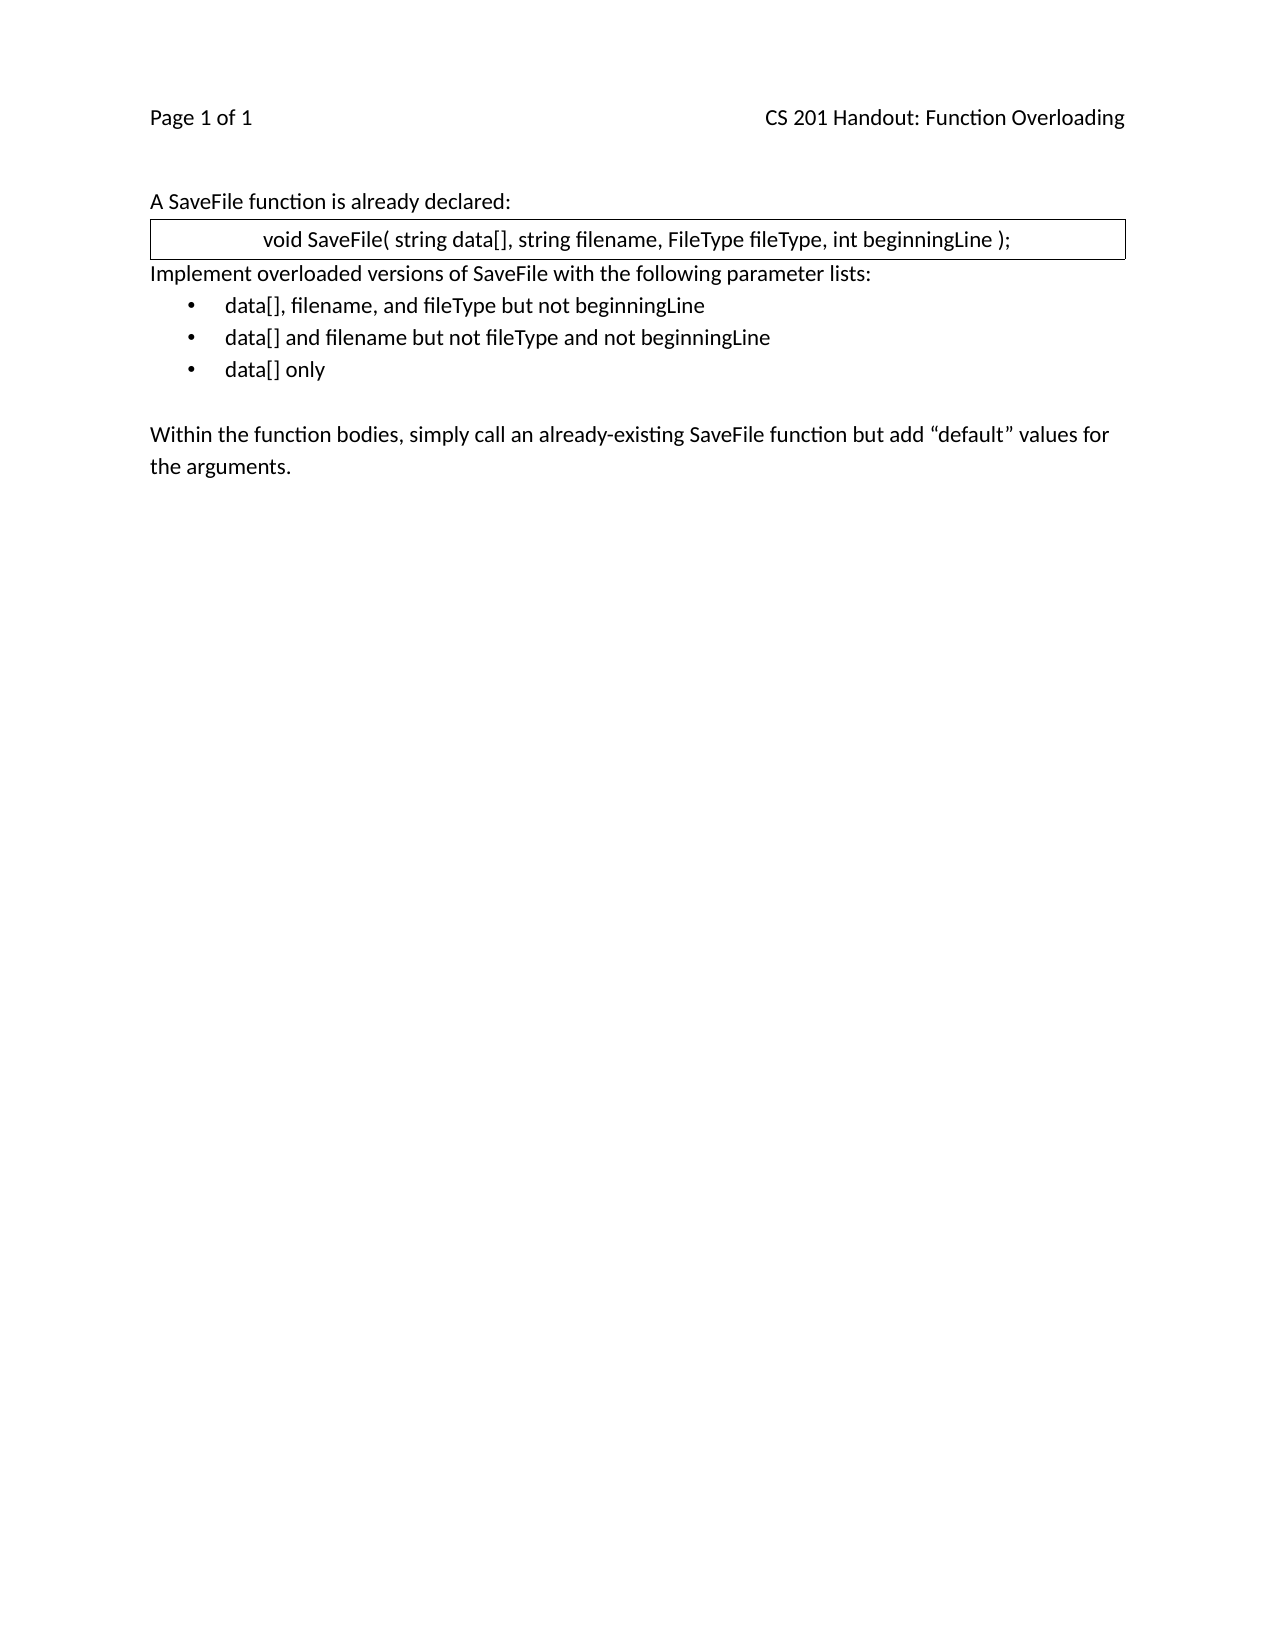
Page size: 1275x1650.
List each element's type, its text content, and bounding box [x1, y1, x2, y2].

text Implement overloaded versions of SaveFile with the following parameter lists: [150, 260, 1125, 287]
list data[] and filename but not fileType and not beginningLine [187, 323, 1125, 351]
list data[], filename, and fileType but not beginningLine [187, 291, 1125, 319]
list data[] only [187, 356, 1125, 383]
table_header void SaveFile( string data[], string filename, FileType fileType, int beginningLine ); [151, 220, 1125, 259]
text Within the function bodies, simply call an already-existing SaveFile function but add “default” values for the arguments. [150, 420, 1125, 480]
text A SaveFile function is already declared: [150, 187, 1125, 215]
